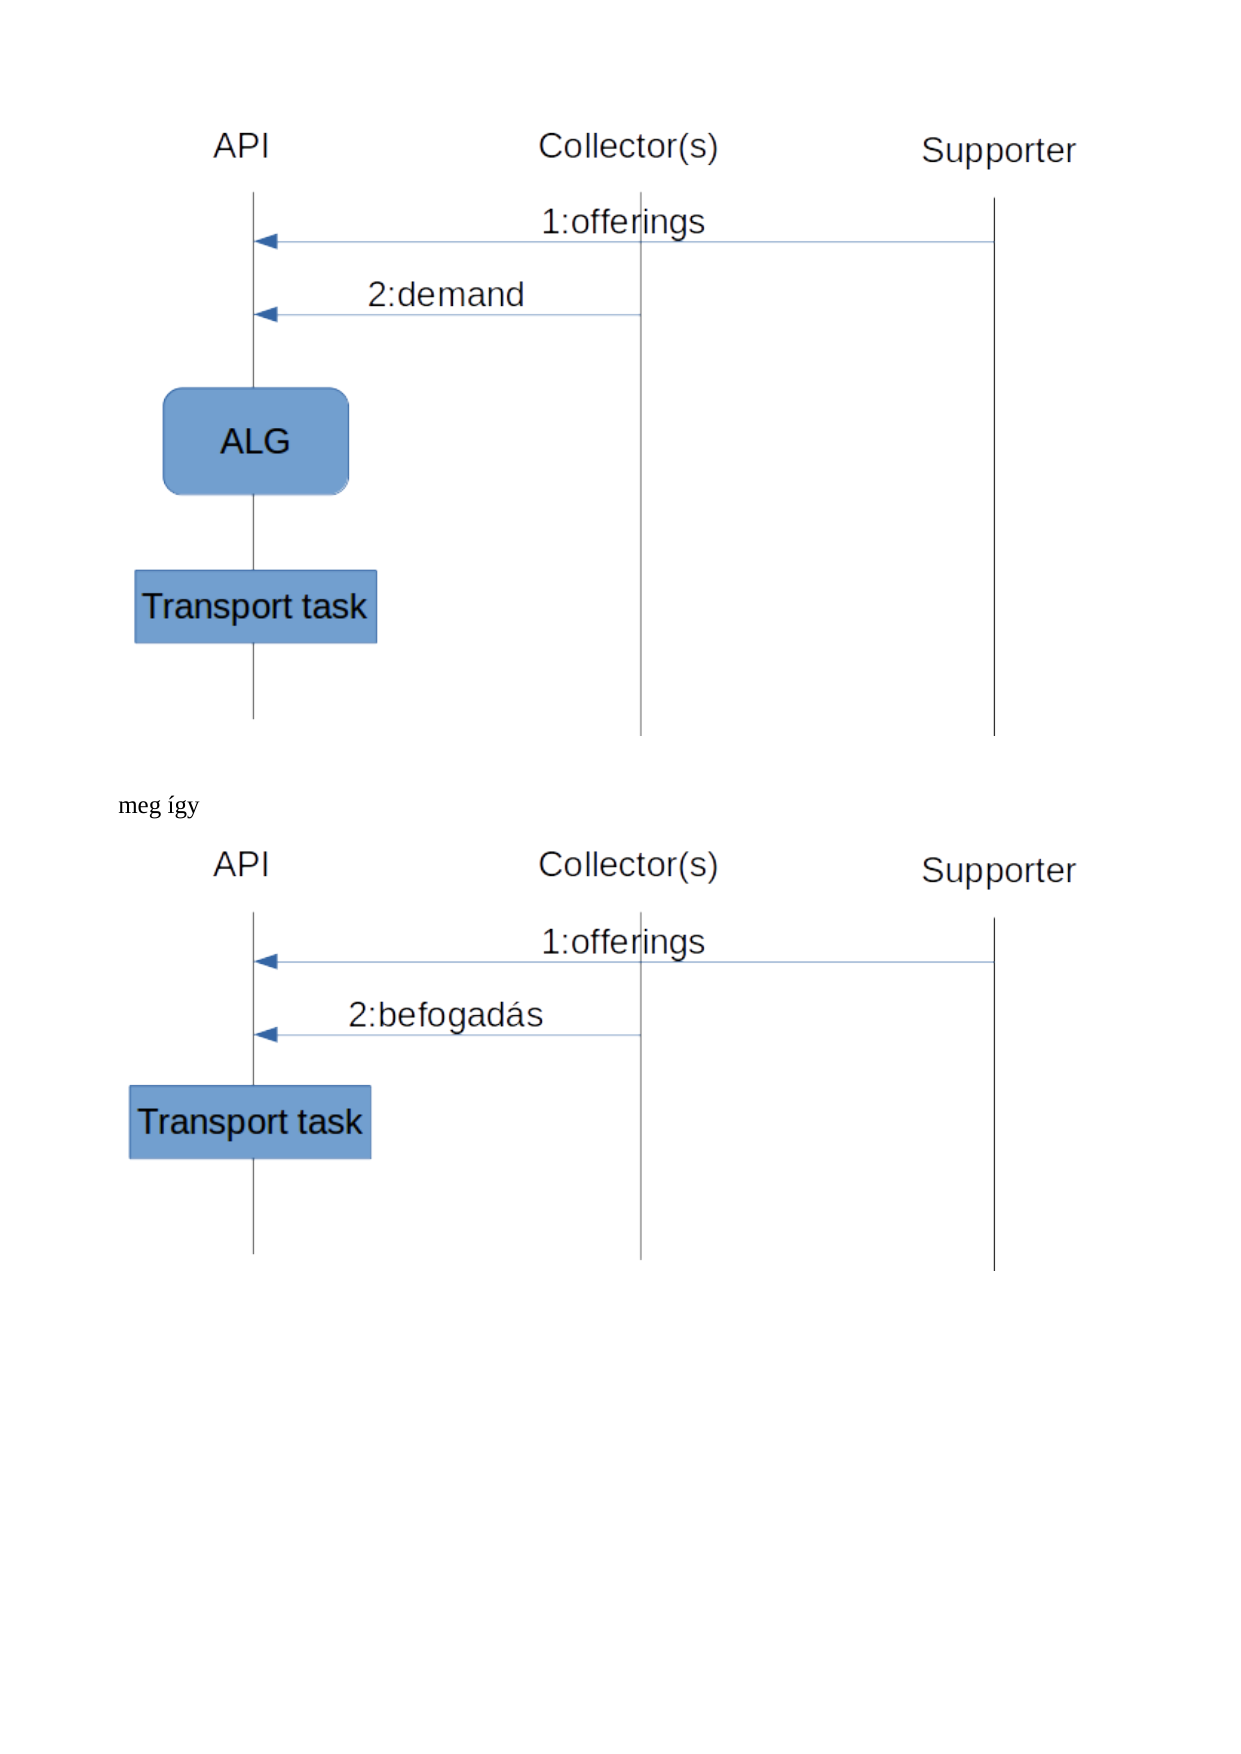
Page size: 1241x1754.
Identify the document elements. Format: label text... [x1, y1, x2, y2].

picture [118, 838, 1123, 1271]
picture [118, 118, 1123, 736]
text meg így [118, 790, 1122, 819]
